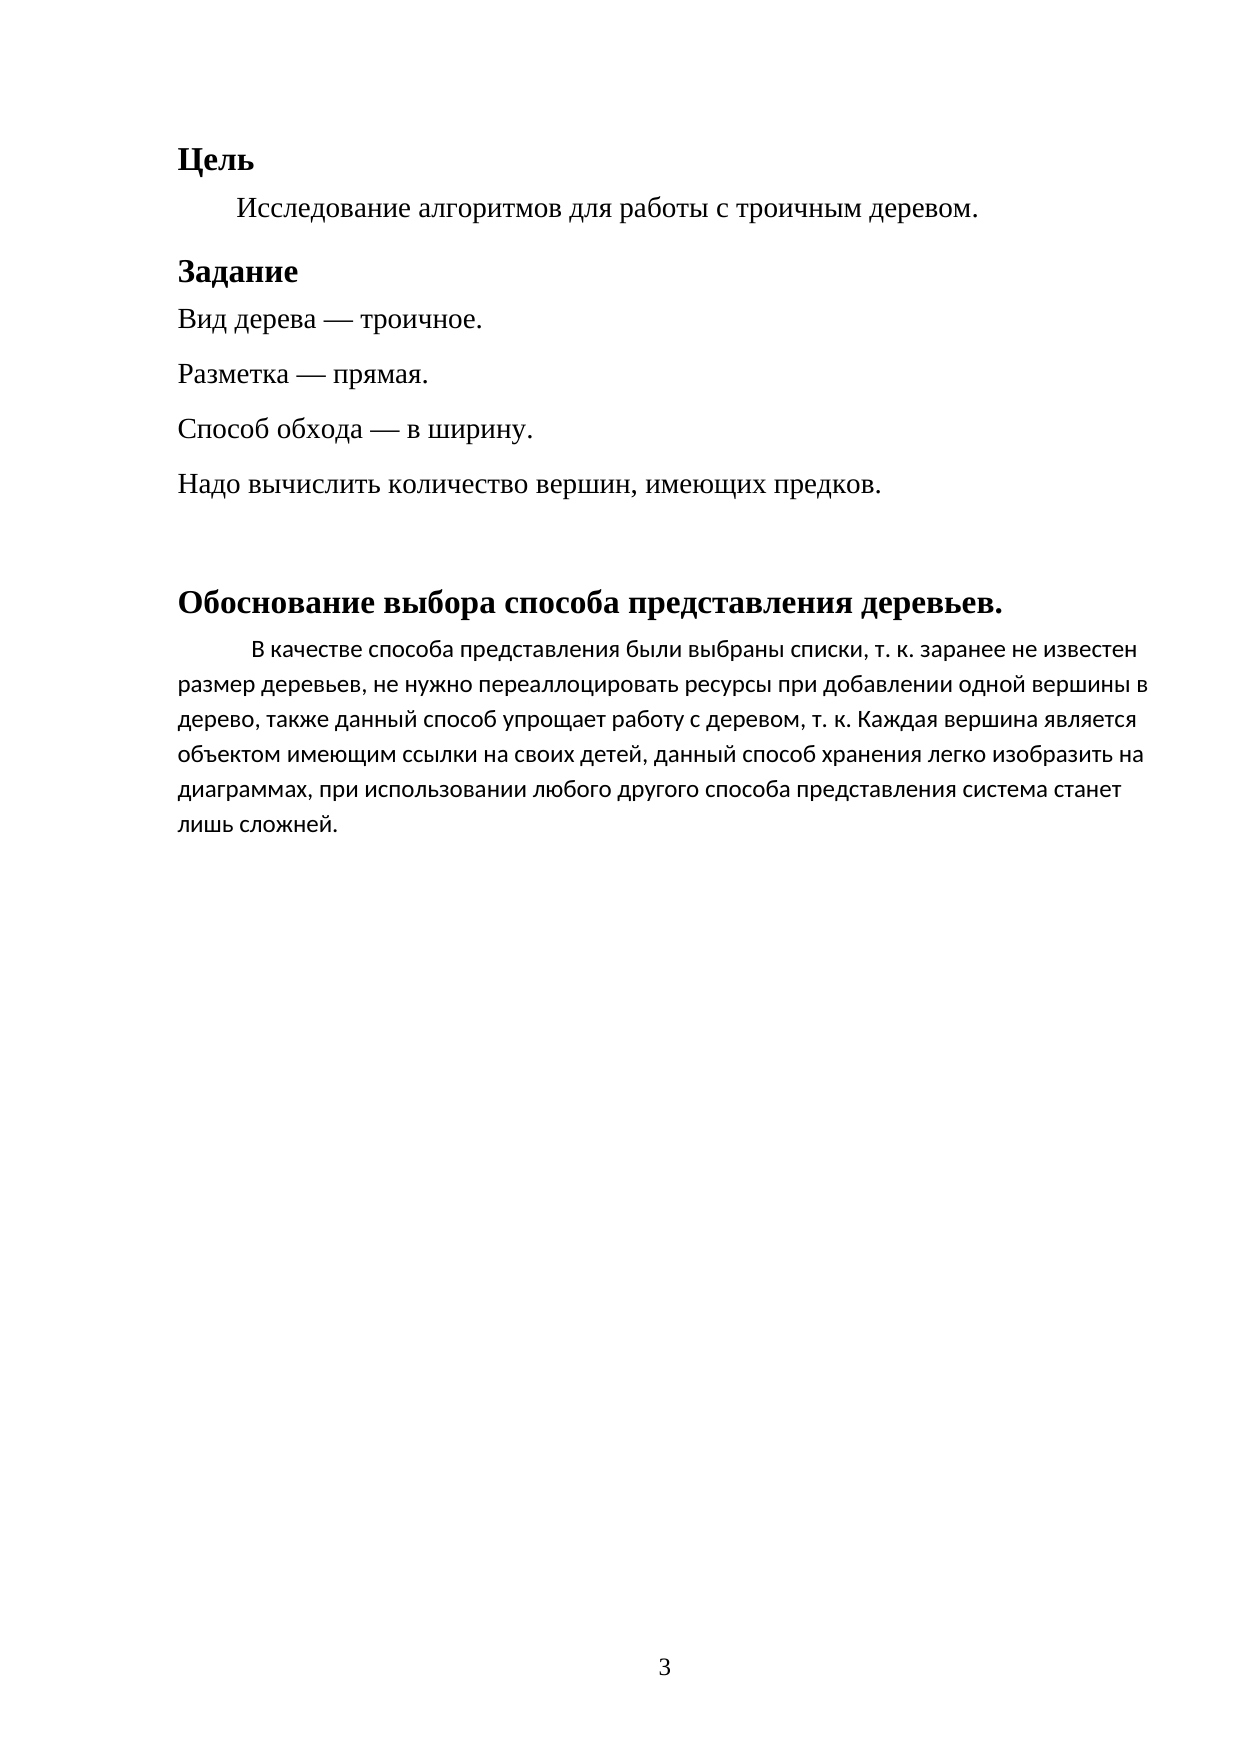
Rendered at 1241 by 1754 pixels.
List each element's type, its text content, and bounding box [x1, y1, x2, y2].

text Способ обхода — в ширину. [177, 411, 1152, 445]
subtitle Задание [177, 251, 1152, 289]
text Разметка — прямая. [177, 356, 1152, 390]
subtitle Обоснование выбора способа представления деревьев. [177, 582, 1152, 620]
text Исследование алгоритмов для работы с троичным деревом. [177, 190, 1152, 223]
text Вид дерева — троичное. [177, 302, 1152, 335]
subtitle Цель [177, 139, 1152, 177]
text В качестве способа представления были выбраны списки, т. к. заранее не известен размер деревьев, не нужно переаллоцировать ресурсы при добавлении одной вершины в дерево, также данный способ упрощает работу с деревом, т. к. Каждая вершина является объектом имеющим ссылки на своих детей, данный способ хранения легко изобразить на диаграммах, при использовании любого другого способа представления система станет лишь сложней. [177, 633, 1152, 838]
text Надо вычислить количество вершин, имеющих предков. [177, 466, 1152, 499]
